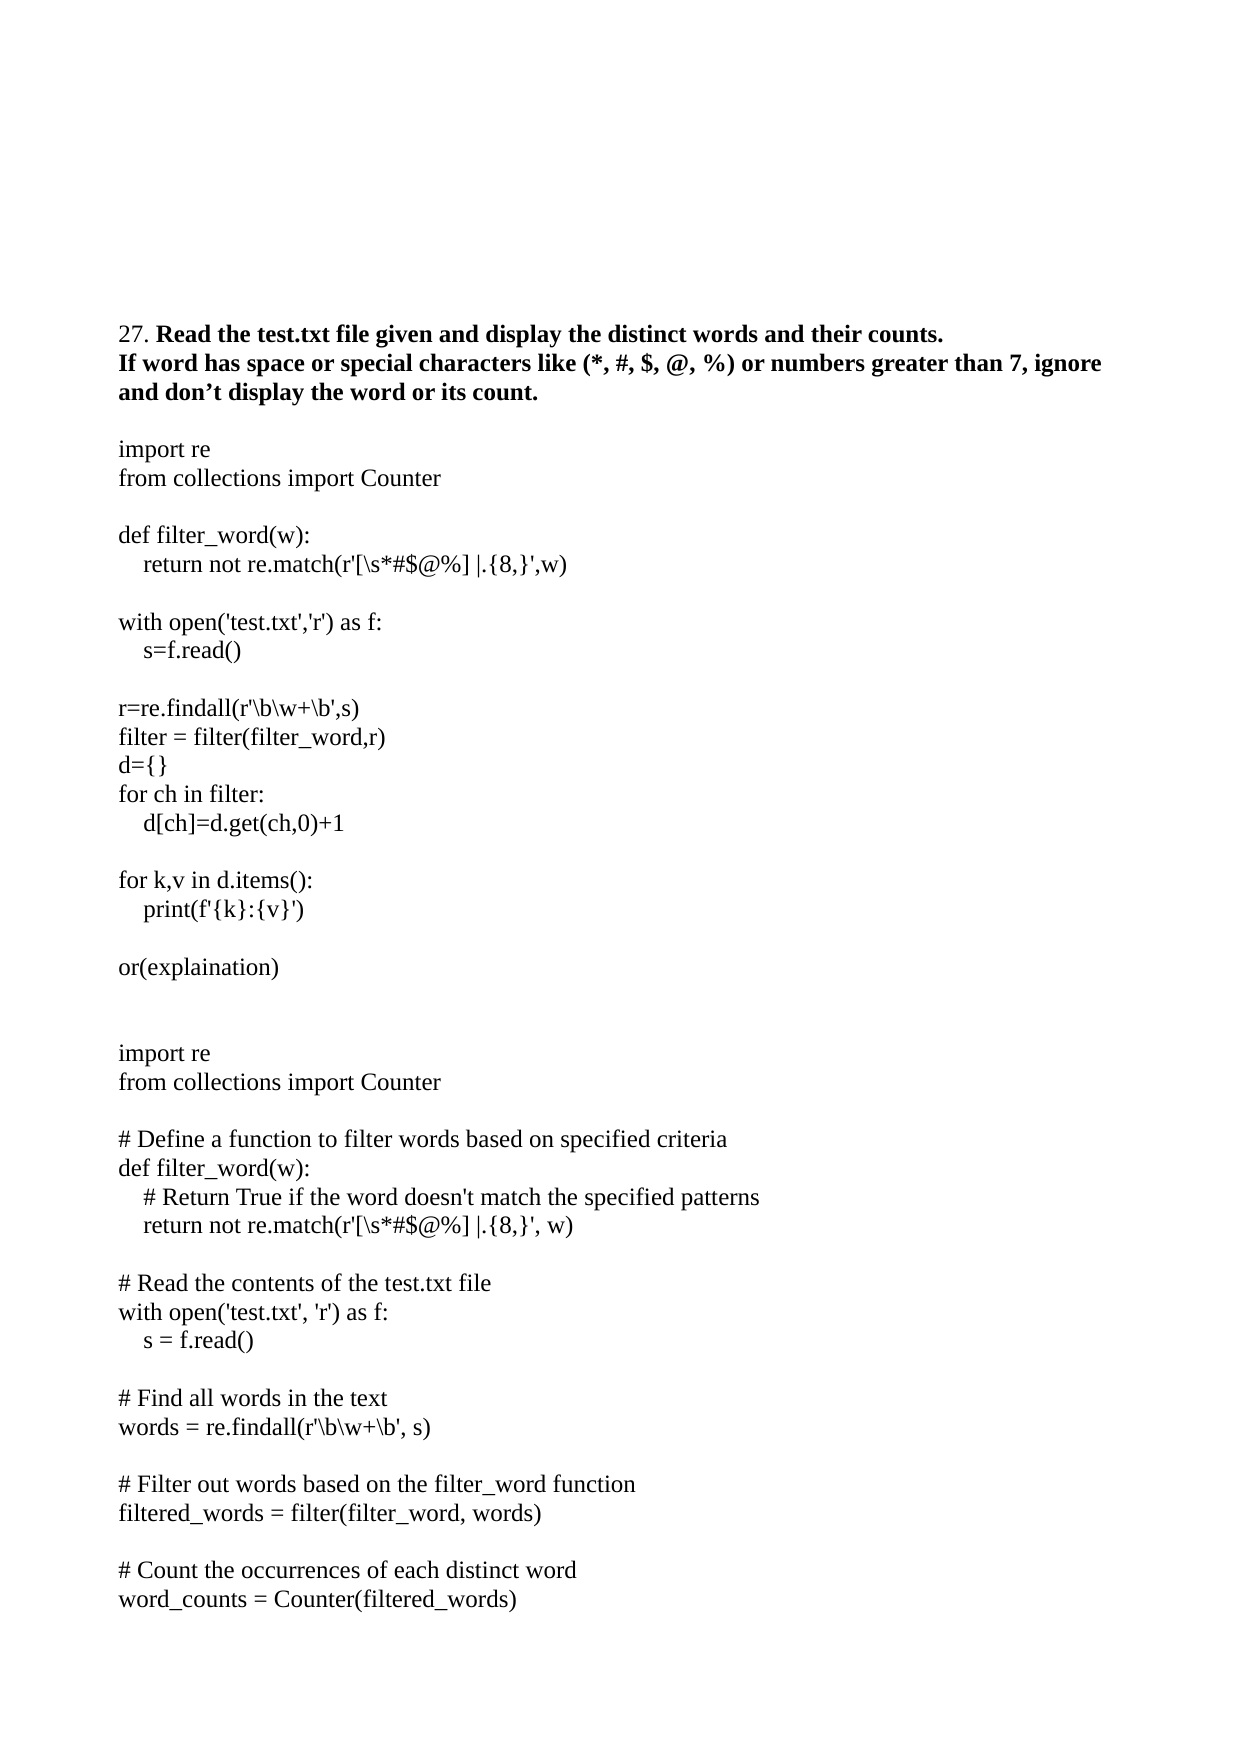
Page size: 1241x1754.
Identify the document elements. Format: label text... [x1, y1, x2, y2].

text return not re.match(r'[\s*#$@%] |.{8,}', w) [118, 1211, 1122, 1239]
text If word has space or special characters like (*, #, $, @, %) or numbers greater than 7, ignore and don’t display the word or its count. [118, 348, 1122, 406]
text r=re.findall(r'\b\w+\b',s) [118, 693, 1122, 722]
text # Filter out words based on the filter_word function [118, 1469, 1122, 1498]
text import re [118, 1038, 1122, 1067]
text for ch in filter: [118, 779, 1122, 808]
text def filter_word(w): [118, 1153, 1122, 1182]
text word_counts = Counter(filtered_words) [118, 1584, 1122, 1613]
text 27. Read the test.txt file given and display the distinct words and their counts. [118, 319, 1122, 348]
text from collections import Counter [118, 1067, 1122, 1096]
text # Read the contents of the test.txt file [118, 1268, 1122, 1297]
text import re [118, 434, 1122, 463]
text filtered_words = filter(filter_word, words) [118, 1498, 1122, 1527]
text words = re.findall(r'\b\w+\b', s) [118, 1412, 1122, 1441]
text s=f.read() [118, 636, 1122, 664]
text with open('test.txt','r') as f: [118, 607, 1122, 636]
text filter = filter(filter_word,r) [118, 722, 1122, 751]
text with open('test.txt', 'r') as f: [118, 1297, 1122, 1326]
text for k,v in d.items(): [118, 866, 1122, 894]
text # Return True if the word doesn't match the specified patterns [118, 1182, 1122, 1211]
text s = f.read() [118, 1326, 1122, 1354]
text def filter_word(w): [118, 521, 1122, 549]
text d[ch]=d.get(ch,0)+1 [118, 808, 1122, 837]
text or(explaination) [118, 952, 1122, 981]
text # Define a function to filter words based on specified criteria [118, 1124, 1122, 1153]
text return not re.match(r'[\s*#$@%] |.{8,}',w) [118, 549, 1122, 578]
text from collections import Counter [118, 463, 1122, 492]
text # Find all words in the text [118, 1383, 1122, 1412]
text # Count the occurrences of each distinct word [118, 1556, 1122, 1584]
text print(f'{k}:{v}') [118, 894, 1122, 923]
text d={} [118, 751, 1122, 779]
